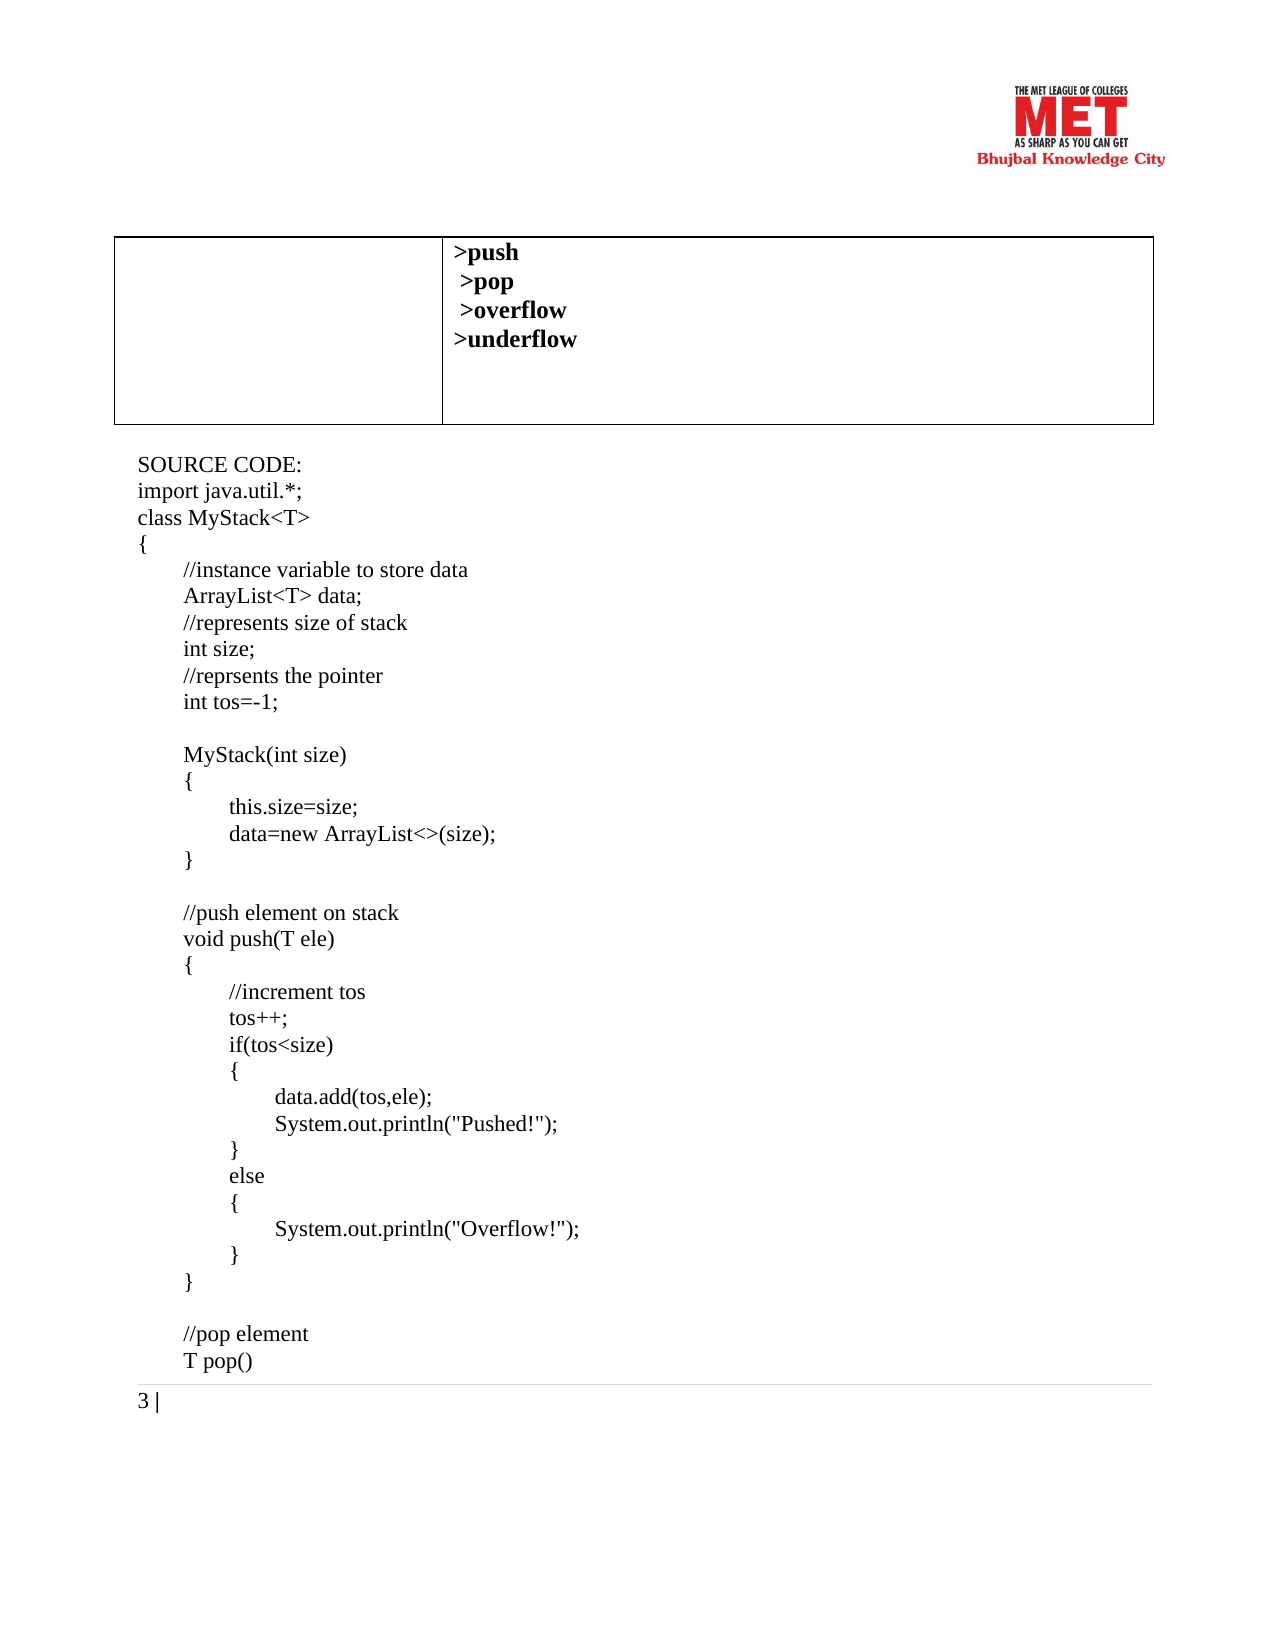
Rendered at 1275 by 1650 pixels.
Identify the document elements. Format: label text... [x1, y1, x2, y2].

text data=new ArrayList<>(size); [137, 820, 1152, 846]
text T pop() [137, 1347, 1152, 1373]
text //represents size of stack [137, 609, 1152, 635]
text tos++; [137, 1004, 1152, 1031]
text //push element on stack [137, 899, 1152, 925]
text { [137, 767, 1152, 793]
text System.out.println("Overflow!"); [137, 1215, 1152, 1241]
text { [137, 1057, 1152, 1083]
text } [137, 846, 1152, 872]
table_cell [115, 238, 442, 423]
text } [137, 1136, 1152, 1162]
text void push(T ele) [137, 925, 1152, 952]
text } [137, 1241, 1152, 1268]
text data.add(tos,ele); [137, 1083, 1152, 1110]
text if(tos<size) [137, 1031, 1152, 1057]
text { [137, 530, 1152, 556]
text { [137, 952, 1152, 978]
table_cell >push >pop >overflow >underflow [443, 238, 1153, 423]
text ArrayList<T> data; [137, 583, 1152, 609]
text SOURCE CODE: [137, 451, 1152, 477]
text import java.util.*; [137, 477, 1152, 503]
text { [137, 1189, 1152, 1215]
text class MyStack<T> [137, 503, 1152, 530]
picture [302, 67, 1180, 185]
text int size; [137, 635, 1152, 662]
text int tos=-1; [137, 688, 1152, 714]
text //reprsents the pointer [137, 662, 1152, 688]
text this.size=size; [137, 793, 1152, 820]
text //increment tos [137, 978, 1152, 1004]
text else [137, 1162, 1152, 1189]
text //instance variable to store data [137, 556, 1152, 583]
text System.out.println("Pushed!"); [137, 1110, 1152, 1136]
text //pop element [137, 1321, 1152, 1347]
text } [137, 1268, 1152, 1294]
text MyStack(int size) [137, 741, 1152, 767]
